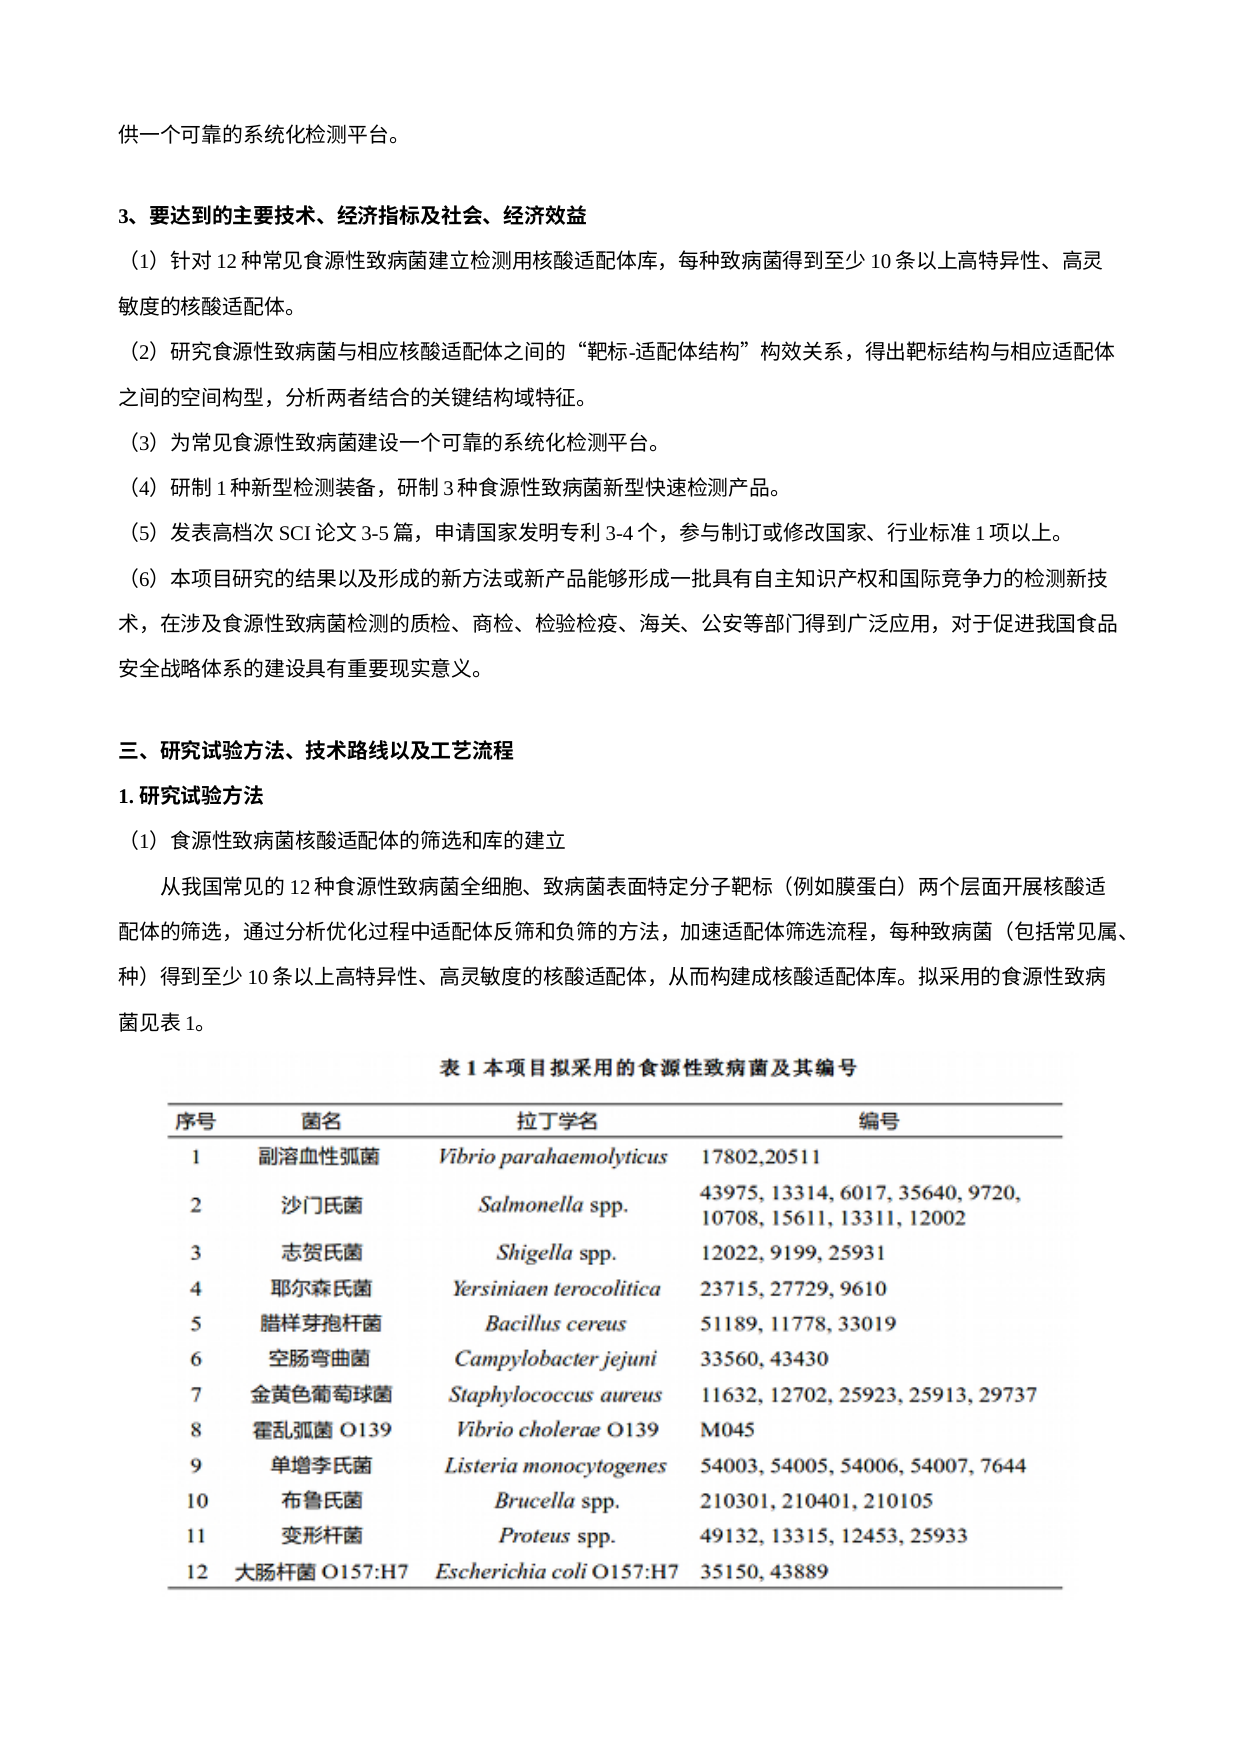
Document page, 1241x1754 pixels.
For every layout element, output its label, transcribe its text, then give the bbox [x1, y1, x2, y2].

text （3）为常见食源性致病菌建设一个可靠的系统化检测平台。 [118, 426, 1122, 456]
text 3、要达到的主要技术、经济指标及社会、经济效益 [118, 199, 1122, 230]
text 供一个可靠的系统化检测平台。 [118, 118, 1122, 148]
text （5）发表高档次SCI论文3-5篇，申请国家发明专利3-4个，参与制订或修改国家、行业标准1项以上。 [118, 517, 1122, 547]
text 从我国常见的12种食源性致病菌全细胞、致病菌表面特定分子靶标（例如膜蛋白）两个层面开展核酸适配体的筛选，通过分析优化过程中适配体反筛和负筛的方法，加速适配体筛选流程，每种致病菌（包括常见属、种）得到至少10条以上高特异性、高灵敏度的核酸适配体，从而构建成核酸适配体库。拟采用的食源性致病菌见表1。 [118, 870, 1122, 1036]
text （6）本项目研究的结果以及形成的新方法或新产品能够形成一批具有自主知识产权和国际竞争力的检测新技术，在涉及食源性致病菌检测的质检、商检、检验检疫、海关、公安等部门得到广泛应用，对于促进我国食品安全战略体系的建设具有重要现实意义。 [118, 562, 1122, 683]
text （2）研究食源性致病菌与相应核酸适配体之间的“靶标-适配体结构”构效关系，得出靶标结构与相应适配体之间的空间构型，分析两者结合的关键结构域特征。 [118, 335, 1122, 411]
text （4）研制1种新型检测装备，研制3种食源性致病菌新型快速检测产品。 [118, 471, 1122, 502]
text （1）食源性致病菌核酸适配体的筛选和库的建立 [118, 824, 1122, 855]
text （1）针对12种常见食源性致病菌建立检测用核酸适配体库，每种致病菌得到至少10条以上高特异性、高灵敏度的核酸适配体。 [118, 245, 1122, 320]
text 1. 研究试验方法 [118, 779, 1122, 809]
picture [161, 1051, 1080, 1600]
text 三、研究试验方法、技术路线以及工艺流程 [118, 734, 1122, 764]
